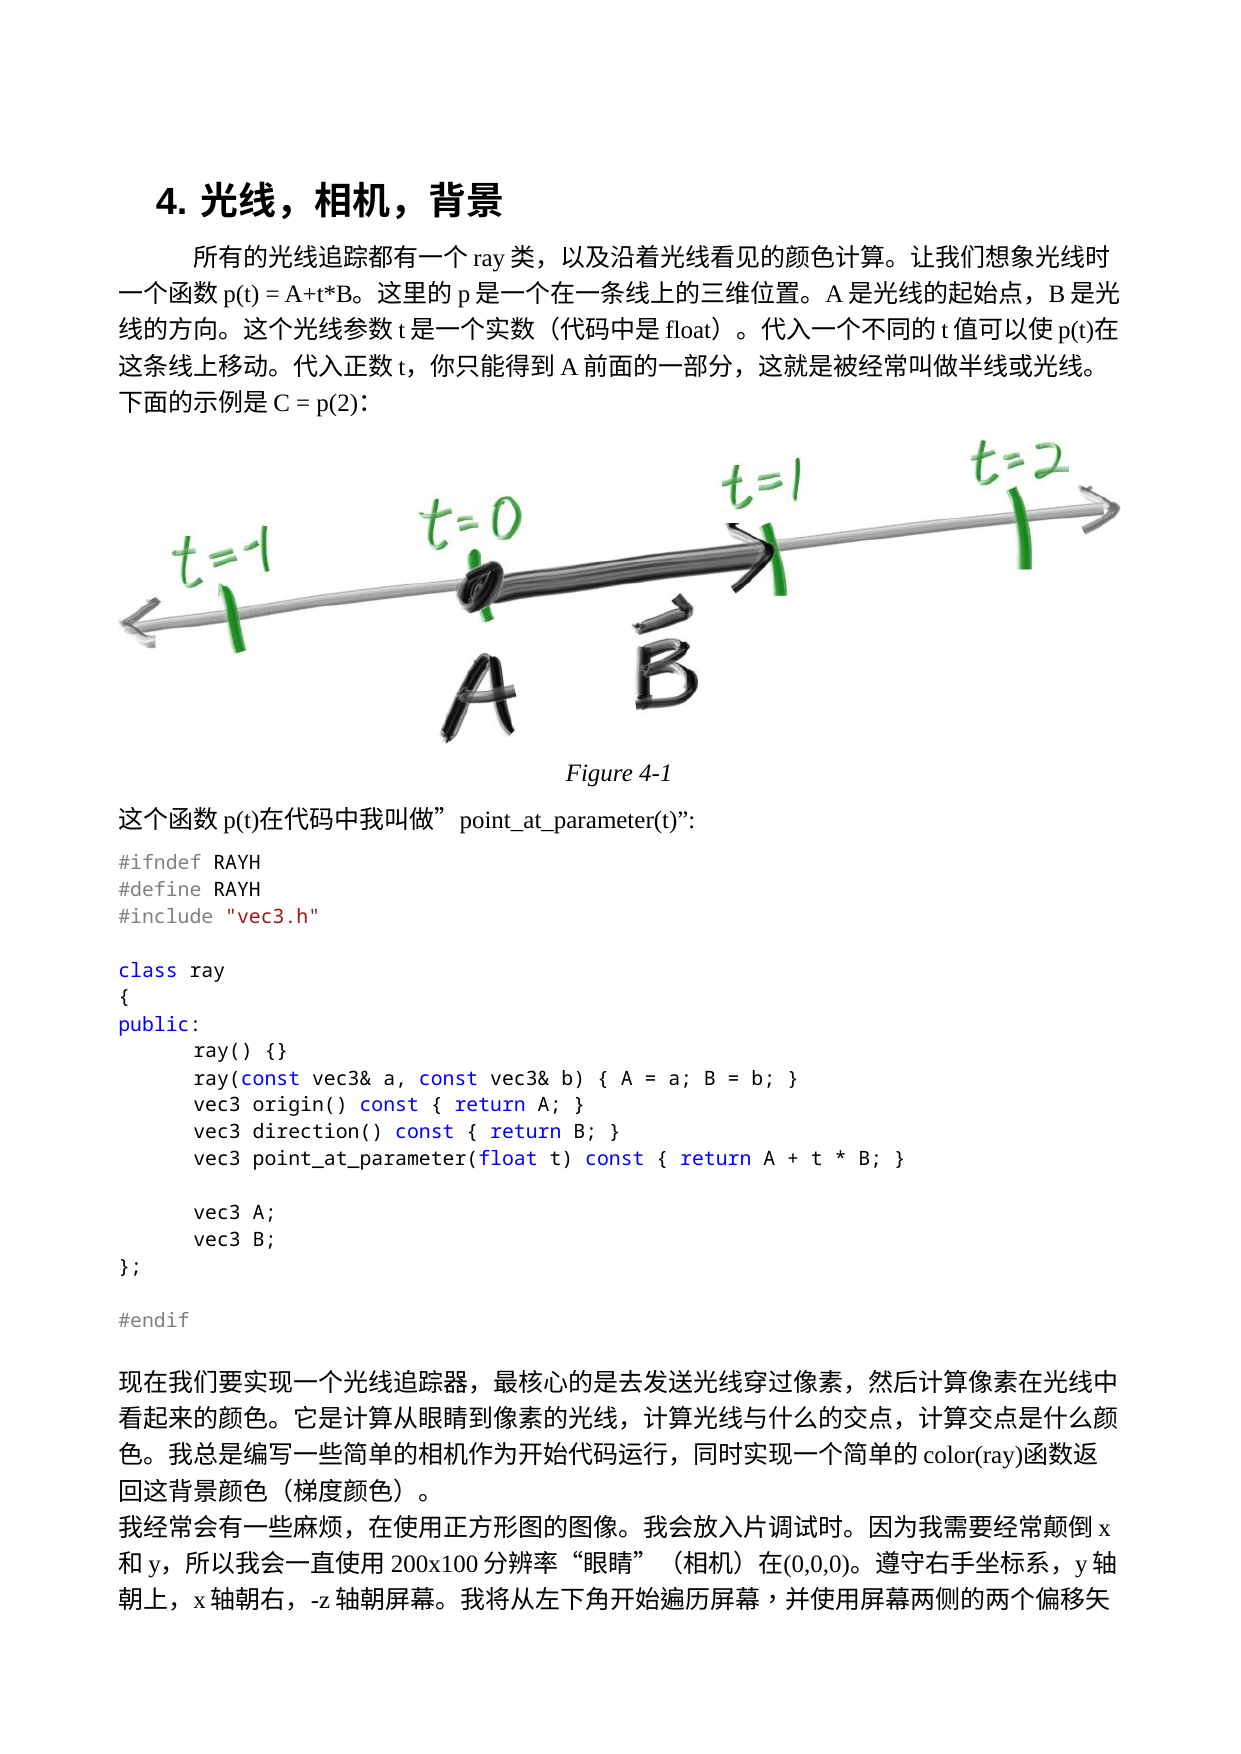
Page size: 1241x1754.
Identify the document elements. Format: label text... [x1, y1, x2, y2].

picture [118, 431, 1123, 758]
text 现在我们要实现一个光线追踪器，最核心的是去发送光线穿过像素，然后计算像素在光线中看起来的颜色。它是计算从眼睛到像素的光线，计算光线与什么的交点，计算交点是什么颜色。我总是编写一些简单的相机作为开始代码运行，同时实现一个简单的color(ray)函数返回这背景颜色（梯度颜色）。 [118, 1362, 1122, 1507]
text vec3 origin() const { return A; } [118, 1091, 1122, 1118]
text vec3 B; [118, 1226, 1122, 1253]
text #ifndef RAYH [118, 848, 1122, 875]
text ray() {} [118, 1037, 1122, 1064]
text #define RAYH [118, 875, 1122, 902]
text Figure 4-1 [118, 758, 1122, 787]
text 我经常会有一些麻烦，在使用正方形图的图像。我会放入片调试时。因为我需要经常颠倒x和y，所以我会一直使用200x100分辨率“眼睛”（相机）在(0,0,0)。遵守右手坐标系，y轴朝上，x轴朝右，-z轴朝屏幕。我将从左下角开始遍历屏幕，并使用屏幕两侧的两个偏移矢 [118, 1507, 1122, 1616]
text #include "vec3.h" [118, 902, 1122, 929]
text public: [118, 1010, 1122, 1037]
text vec3 point_at_parameter(float t) const { return A + t * B; } [118, 1145, 1122, 1172]
text 这个函数p(t)在代码中我叫做”point_at_parameter(t)”: [118, 799, 1122, 835]
text 所有的光线追踪都有一个ray类，以及沿着光线看见的颜色计算。让我们想象光线时一个函数p(t) = A+t*B。这里的p是一个在一条线上的三维位置。A是光线的起始点，B是光线的方向。这个光线参数t是一个实数（代码中是float）。代入一个不同的t值可以使p(t)在这条线上移动。代入正数t，你只能得到A前面的一部分，这就是被经常叫做半线或光线。下面的示例是C = p(2)： [118, 237, 1122, 419]
text ray(const vec3& a, const vec3& b) { A = a; B = b; } [118, 1064, 1122, 1091]
text vec3 direction() const { return B; } [118, 1118, 1122, 1145]
text }; [118, 1253, 1122, 1279]
text #endif [118, 1307, 1122, 1333]
subtitle 光线，相机，背景 [156, 170, 1122, 225]
text { [118, 983, 1122, 1010]
text vec3 A; [118, 1199, 1122, 1226]
text class ray [118, 956, 1122, 983]
